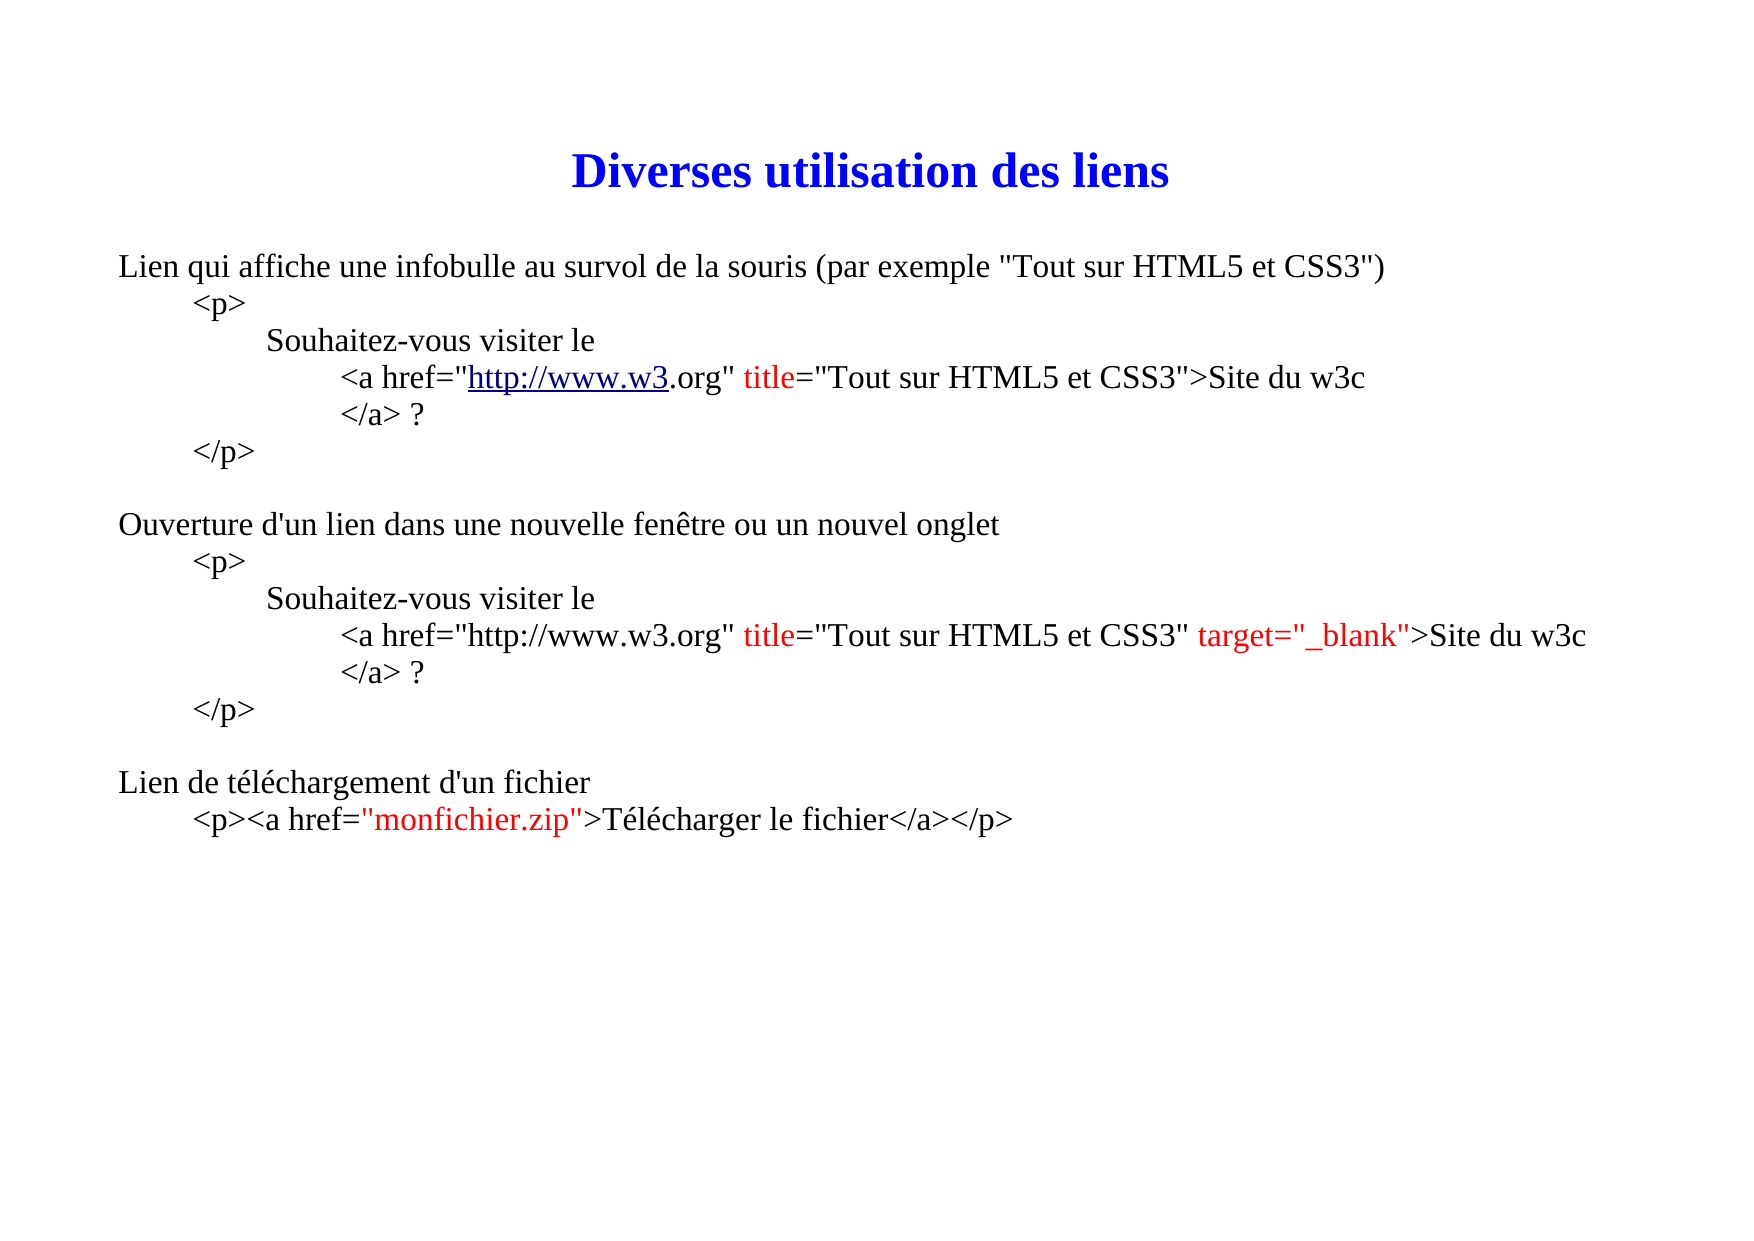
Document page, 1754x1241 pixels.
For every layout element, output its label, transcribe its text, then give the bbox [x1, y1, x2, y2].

text </p> [118, 432, 1636, 469]
text <p> [118, 543, 1636, 580]
subtitle Diverses utilisation des liens [118, 143, 1636, 198]
text <p><a href="monfichier.zip">Télécharger le fichier</a></p> [118, 801, 1636, 838]
text <a href="http://www.w3.org" title="Tout sur HTML5 et CSS3">Site du w3c [118, 358, 1636, 395]
text Souhaitez-vous visiter le [118, 322, 1636, 358]
text </p> [118, 690, 1636, 727]
text </a> ? [118, 395, 1636, 432]
text <a href="http://www.w3.org" title="Tout sur HTML5 et CSS3" target="_blank">Site du w3c [118, 617, 1636, 653]
text Souhaitez-vous visiter le [118, 580, 1636, 617]
text </a> ? [118, 653, 1636, 690]
text <p> [118, 285, 1636, 322]
text Lien de téléchargement d'un fichier [118, 764, 1636, 801]
text Ouverture d'un lien dans une nouvelle fenêtre ou un nouvel onglet [118, 506, 1636, 543]
text Lien qui affiche une infobulle au survol de la souris (par exemple "Tout sur HTML5 et CSS3") [118, 248, 1636, 285]
